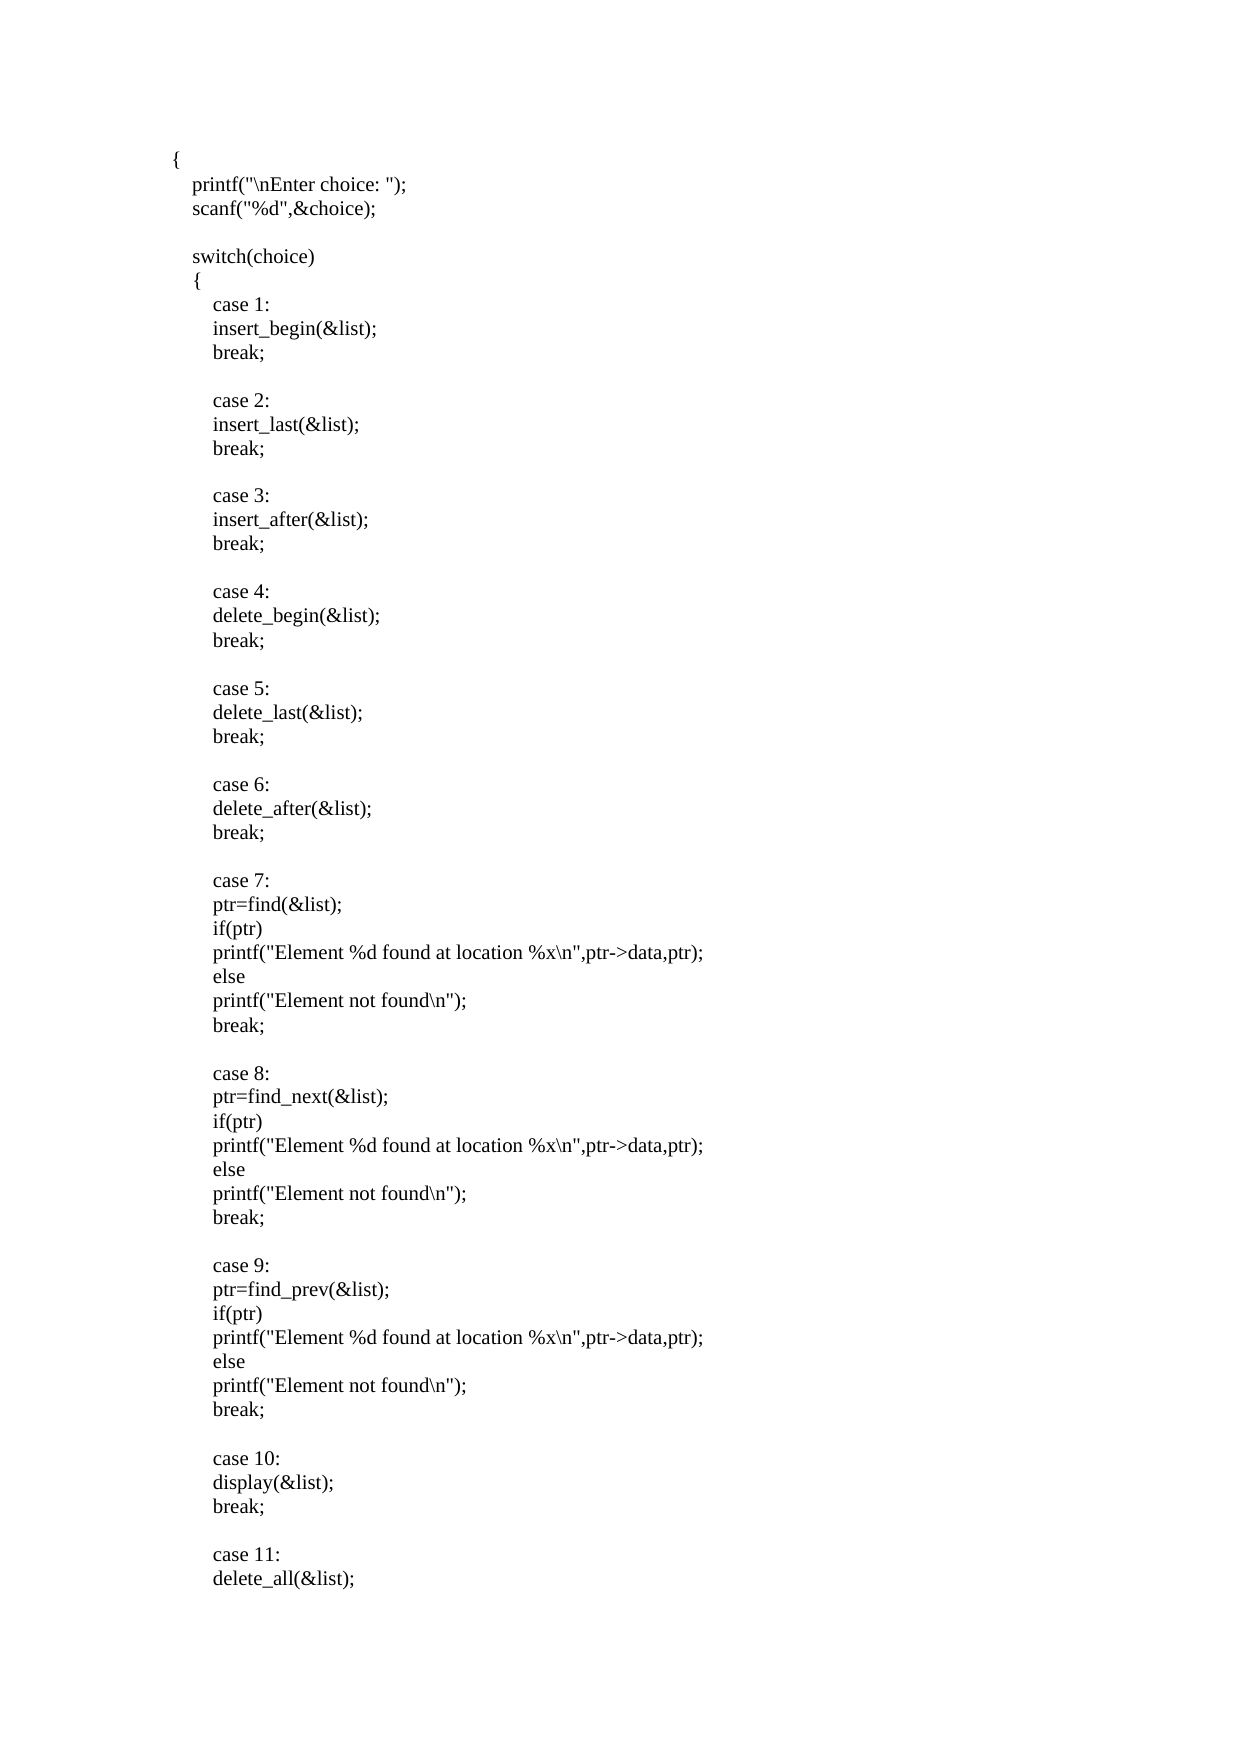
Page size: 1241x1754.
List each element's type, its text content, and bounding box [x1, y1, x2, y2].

text delete_last(&list); break; [213, 699, 371, 748]
text case 7: [213, 868, 1136, 892]
text ptr=find_next(&list); if(ptr) [213, 1084, 410, 1133]
text printf("Element %d found at location %x\n",ptr->data,ptr); else [213, 1325, 705, 1373]
text { [171, 147, 1136, 171]
text case 4: [213, 579, 1136, 603]
text case 8: [213, 1060, 1136, 1084]
text case 1: [213, 292, 1136, 316]
text ptr=find_prev(&list); if(ptr) [213, 1277, 410, 1325]
text printf("Element not found\n"); break; [213, 988, 469, 1037]
text printf("\nEnter choice: "); scanf("%d",&choice); [192, 171, 408, 219]
text printf("Element not found\n"); break; [213, 1181, 469, 1229]
text insert_after(&list); break; [213, 507, 371, 555]
text case 2: [213, 388, 1136, 412]
text printf("Element %d found at location %x\n",ptr->data,ptr); else [213, 1133, 705, 1181]
text case 5: [213, 676, 1136, 699]
text delete_begin(&list); break; [213, 603, 410, 652]
text case 6: [213, 772, 1136, 796]
text switch(choice) [192, 243, 1136, 268]
text case 11: delete_all(&list); [213, 1542, 357, 1590]
text case 10: display(&list); break; [213, 1446, 334, 1518]
text printf("Element %d found at location %x\n",ptr->data,ptr); else [213, 940, 705, 988]
text { [192, 268, 1136, 292]
text case 3: [213, 484, 1136, 507]
text case 9: [213, 1253, 1136, 1277]
text ptr=find(&list); if(ptr) [213, 892, 342, 940]
text insert_last(&list); break; [213, 412, 362, 460]
text insert_begin(&list); break; [213, 316, 410, 364]
text printf("Element not found\n"); break; [213, 1373, 469, 1421]
text delete_after(&list); break; [213, 796, 410, 844]
